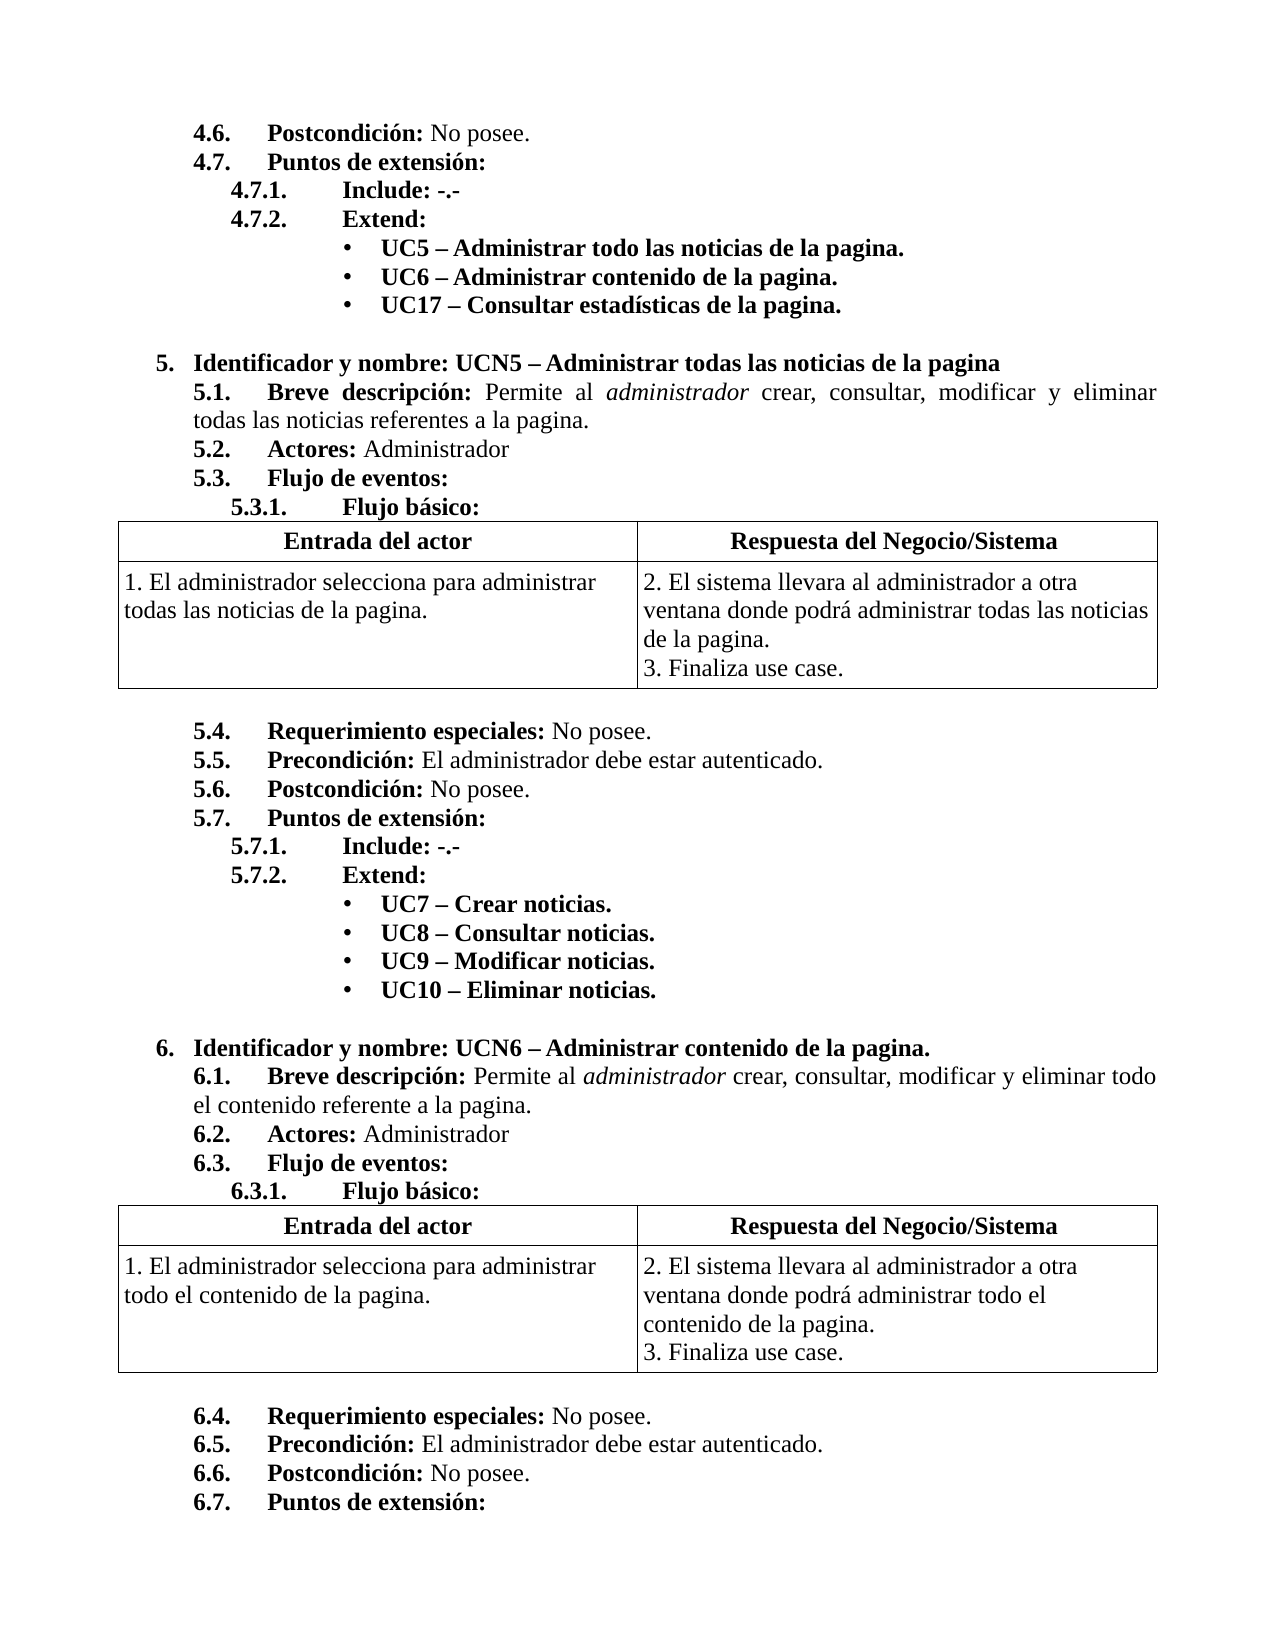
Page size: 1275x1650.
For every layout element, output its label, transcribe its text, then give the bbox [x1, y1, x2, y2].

list Include: -.- [231, 831, 1157, 860]
list Puntos de extensión: [193, 803, 1157, 831]
table_header Entrada del actor [119, 522, 637, 561]
table_cell 1. El administrador selecciona para administrar todo el contenido de la pagina. [119, 1246, 637, 1372]
list UC8 – Consultar noticias. [343, 918, 1157, 946]
list UC9 – Modificar noticias. [343, 946, 1157, 975]
list Identificador y nombre: UCN6 – Administrar contenido de la pagina. [156, 1033, 1157, 1061]
list Flujo de eventos: [193, 463, 1157, 492]
list UC17 – Consultar estadísticas de la pagina. [343, 291, 1157, 319]
list UC5 – Administrar todo las noticias de la pagina. [343, 233, 1157, 262]
list Flujo básico: [231, 1176, 1157, 1205]
list Puntos de extensión: [193, 147, 1157, 176]
list Breve descripción: Permite al administrador crear, consultar, modificar y eliminar todas las noticias referentes a la pagina. [193, 377, 1157, 434]
list Actores: Administrador [193, 1119, 1157, 1148]
table_header Entrada del actor [119, 1206, 637, 1245]
list Actores: Administrador [193, 434, 1157, 463]
list Puntos de extensión: [193, 1487, 1157, 1516]
list Extend: [231, 860, 1157, 889]
list Extend: [231, 204, 1157, 233]
list UC7 – Crear noticias. [343, 889, 1157, 918]
list Flujo de eventos: [193, 1148, 1157, 1176]
list Requerimiento especiales: No posee. [193, 716, 1157, 745]
table_cell 2. El sistema llevara al administrador a otra ventana donde podrá administrar todas las noticias de la pagina. 3. Finaliza use case. [638, 562, 1157, 687]
list Breve descripción: Permite al administrador crear, consultar, modificar y eliminar todo el contenido referente a la pagina. [193, 1061, 1157, 1119]
list Flujo básico: [231, 492, 1157, 521]
list Precondición: El administrador debe estar autenticado. [193, 1429, 1157, 1458]
table_header Respuesta del Negocio/Sistema [638, 522, 1157, 561]
list UC10 – Eliminar noticias. [343, 975, 1157, 1004]
list Include: -.- [231, 176, 1157, 204]
table_cell 2. El sistema llevara al administrador a otra ventana donde podrá administrar todo el contenido de la pagina. 3. Finaliza use case. [638, 1246, 1157, 1372]
list Identificador y nombre: UCN5 – Administrar todas las noticias de la pagina [156, 348, 1157, 377]
list Requerimiento especiales: No posee. [193, 1401, 1157, 1429]
table_header Respuesta del Negocio/Sistema [638, 1206, 1157, 1245]
table_cell 1. El administrador selecciona para administrar todas las noticias de la pagina. [119, 562, 637, 687]
list Postcondición: No posee. [193, 1458, 1157, 1487]
list Postcondición: No posee. [193, 774, 1157, 803]
list Precondición: El administrador debe estar autenticado. [193, 745, 1157, 774]
list UC6 – Administrar contenido de la pagina. [343, 262, 1157, 291]
list Postcondición: No posee. [193, 118, 1157, 147]
